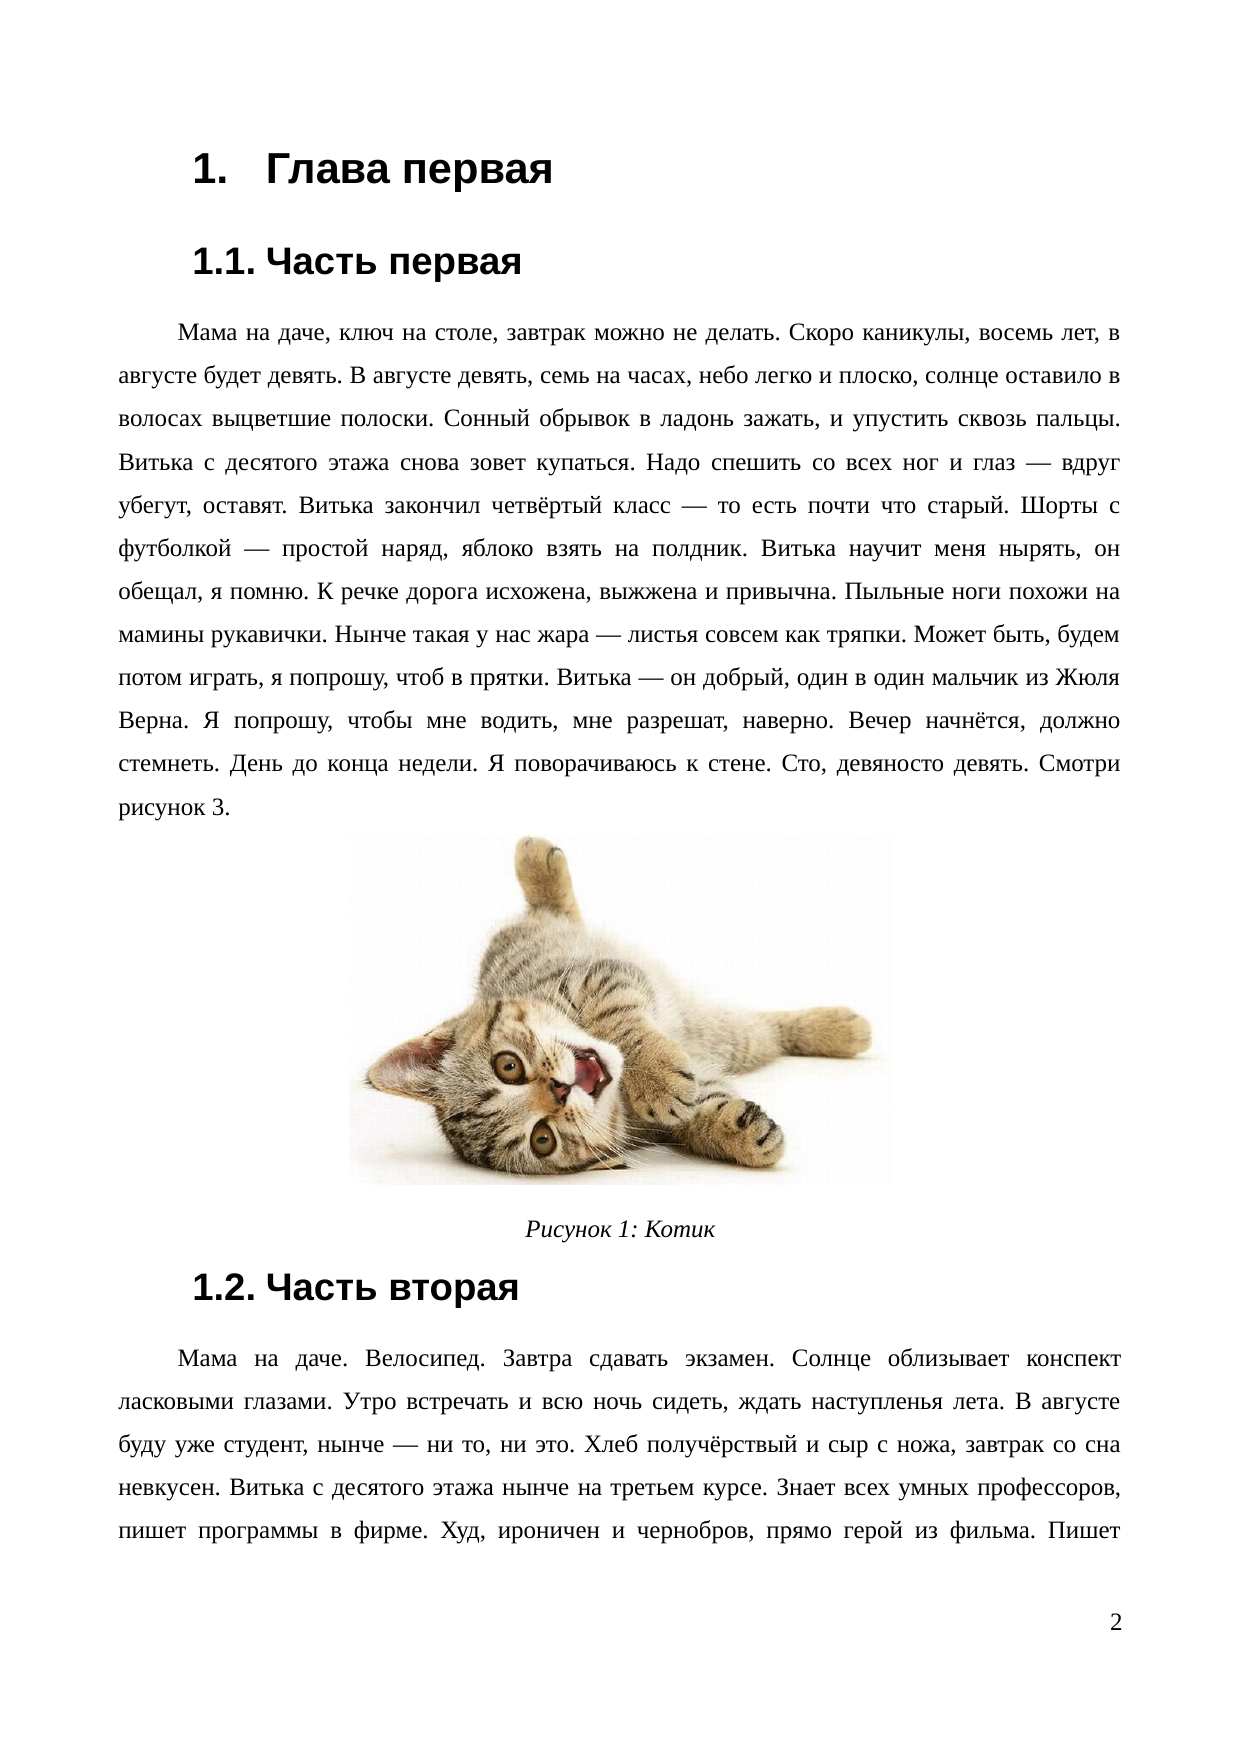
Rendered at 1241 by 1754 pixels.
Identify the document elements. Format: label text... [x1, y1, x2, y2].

subtitle Часть первая [118, 239, 1122, 283]
text Рисунок 1: Котик [118, 1214, 1122, 1243]
text Мама на даче. Велосипед. Завтра сдавать экзамен. Солнце облизывает конспект ласковыми глазами. Утро встречать и всю ночь сидеть, ждать наступленья лета. В августе буду уже студент, нынче — ни то, ни это. Хлеб получёрствый и сыр с ножа, завтрак со сна невкусен. Витька с десятого этажа нынче на третьем курсе. Знает всех умных профессоров, пишет программы в фирме. Худ, ироничен и чернобров, прямо герой из фильма. Пишет [118, 1343, 1122, 1544]
picture [348, 834, 892, 1185]
subtitle Глава первая [118, 143, 1122, 193]
text Мама на даче, ключ на столе, завтрак можно не делать. Скоро каникулы, восемь лет, в августе будет девять. В августе девять, семь на часах, небо легко и плоско, солнце оставило в волосах выцветшие полоски. Сонный обрывок в ладонь зажать, и упустить сквозь пальцы. Витька с десятого этажа снова зовет купаться. Надо спешить со всех ног и глаз — вдруг убегут, оставят. Витька закончил четвёртый класс — то есть почти что старый. Шорты с футболкой — простой наряд, яблоко взять на полдник. Витька научит меня нырять, он обещал, я помню. К речке дорога исхожена, выжжена и привычна. Пыльные ноги похожи на мамины рукавички. Нынче такая у нас жара — листья совсем как тряпки. Может быть, будем потом играть, я попрошу, чтоб в прятки. Витька — он добрый, один в один мальчик из Жюля Верна. Я попрошу, чтобы мне водить, мне разрешат, наверно. Вечер начнётся, должно стемнеть. День до конца недели. Я поворачиваюсь к стене. Сто, девяносто девять. Смотри рисунок 3. [118, 317, 1122, 820]
subtitle Часть вторая [118, 1264, 1122, 1308]
